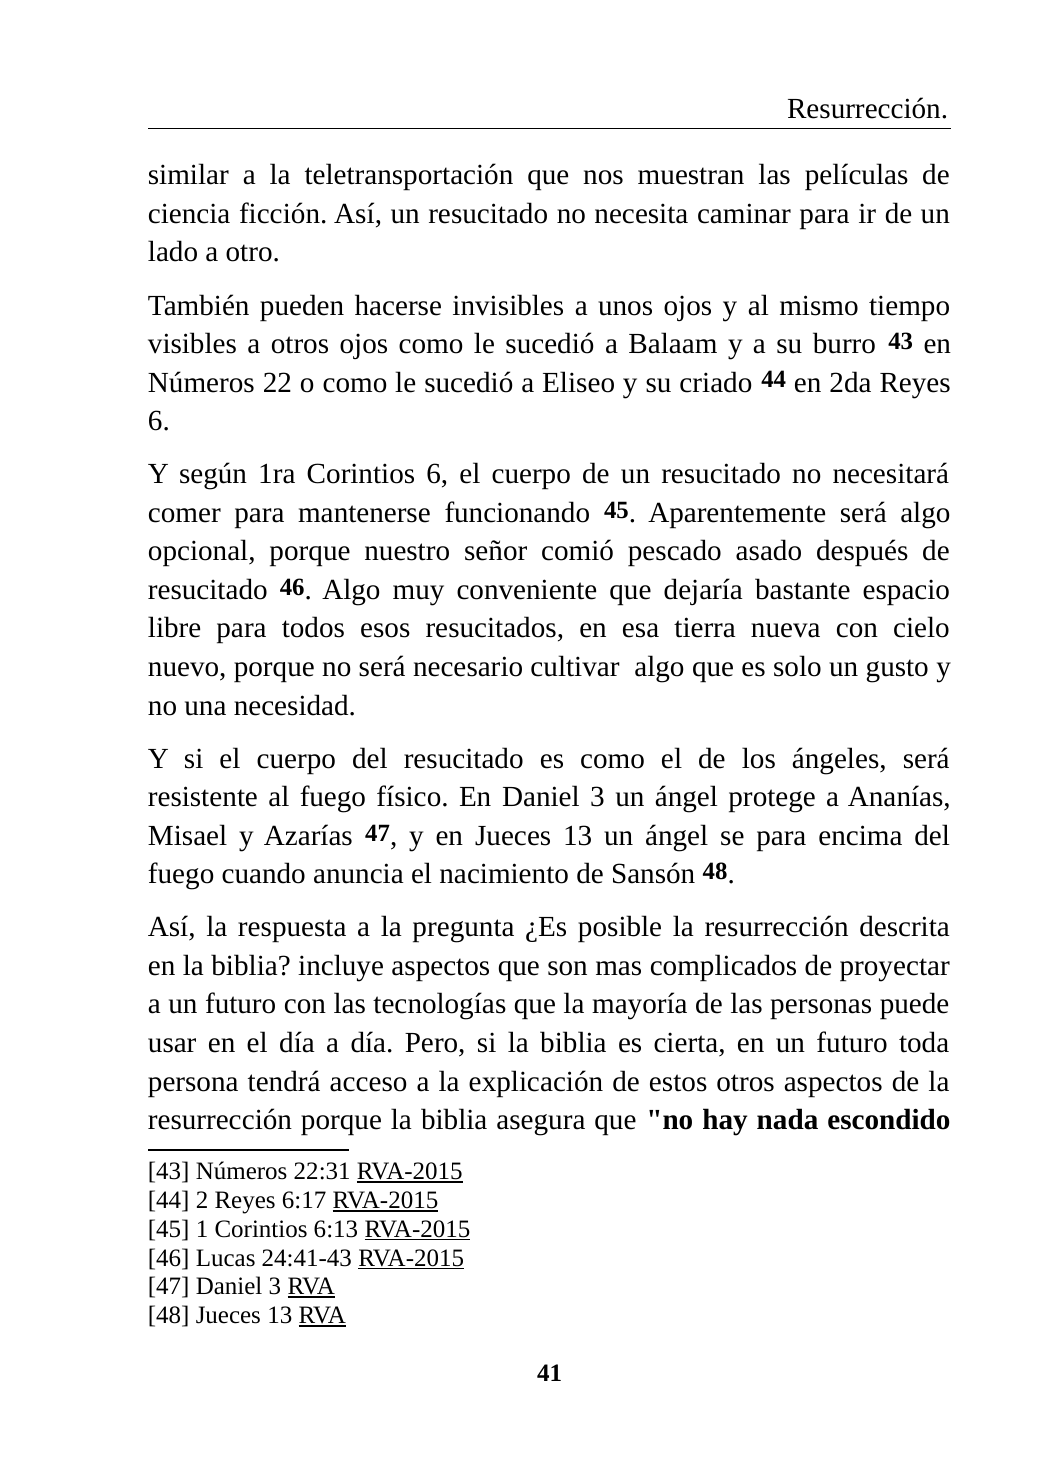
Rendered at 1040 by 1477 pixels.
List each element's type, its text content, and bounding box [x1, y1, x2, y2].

text Y si el cuerpo del resucitado es como el de los ángeles, será resistente al fuego físico. En Daniel 3 un ángel protege a Ananías, Misael y Azarías , y en Jueces 13 un ángel se para encima del fuego cuando anuncia el nacimiento de Sansón . [148, 741, 951, 890]
text Jueces 13 RVA [148, 1300, 951, 1329]
text 1 Corintios 6:13 RVA-2015 [148, 1214, 951, 1243]
text Y según 1ra Corintios 6, el cuerpo de un resucitado no necesitará comer para mantenerse funcionando . Aparentemente será algo opcional, porque nuestro señor comió pescado asado después de resucitado . Algo muy conveniente que dejaría bastante espacio libre para todos esos resucitados, en esa tierra nueva con cielo nuevo, porque no será necesario cultivar algo que es solo un gusto y no una necesidad. [148, 456, 951, 721]
text Además, el mismo Yeshua, según Lucas 24 y Juan 20, se aparece en medio de los apóstoles, estando estos a puerta cerrada , algo similar a la teletransportación que nos muestran las películas de ciencia ficción. Así, un resucitado no necesita caminar para ir de un lado a otro. [148, 157, 951, 268]
text Daniel 3 RVA [148, 1271, 951, 1300]
text Así, la respuesta a la pregunta ¿Es posible la resurrección descrita en la biblia? incluye aspectos que son mas complicados de proyectar a un futuro con las tecnologías que la mayoría de las personas puede usar en el día a día. Pero, si la biblia es cierta, en un futuro toda persona tendrá acceso a la explicación de estos otros aspectos de la resurrección porque la biblia asegura que "no hay nada escondido [148, 909, 951, 1136]
text Números 22:31 RVA-2015 [148, 1156, 951, 1185]
text 2 Reyes 6:17 RVA-2015 [148, 1185, 951, 1214]
text Lucas 24:41-43 RVA-2015 [148, 1243, 951, 1271]
text También pueden hacerse invisibles a unos ojos y al mismo tiempo visibles a otros ojos como le sucedió a Balaam y a su burro en Números 22 o como le sucedió a Eliseo y su criado en 2da Reyes 6. [148, 288, 951, 437]
